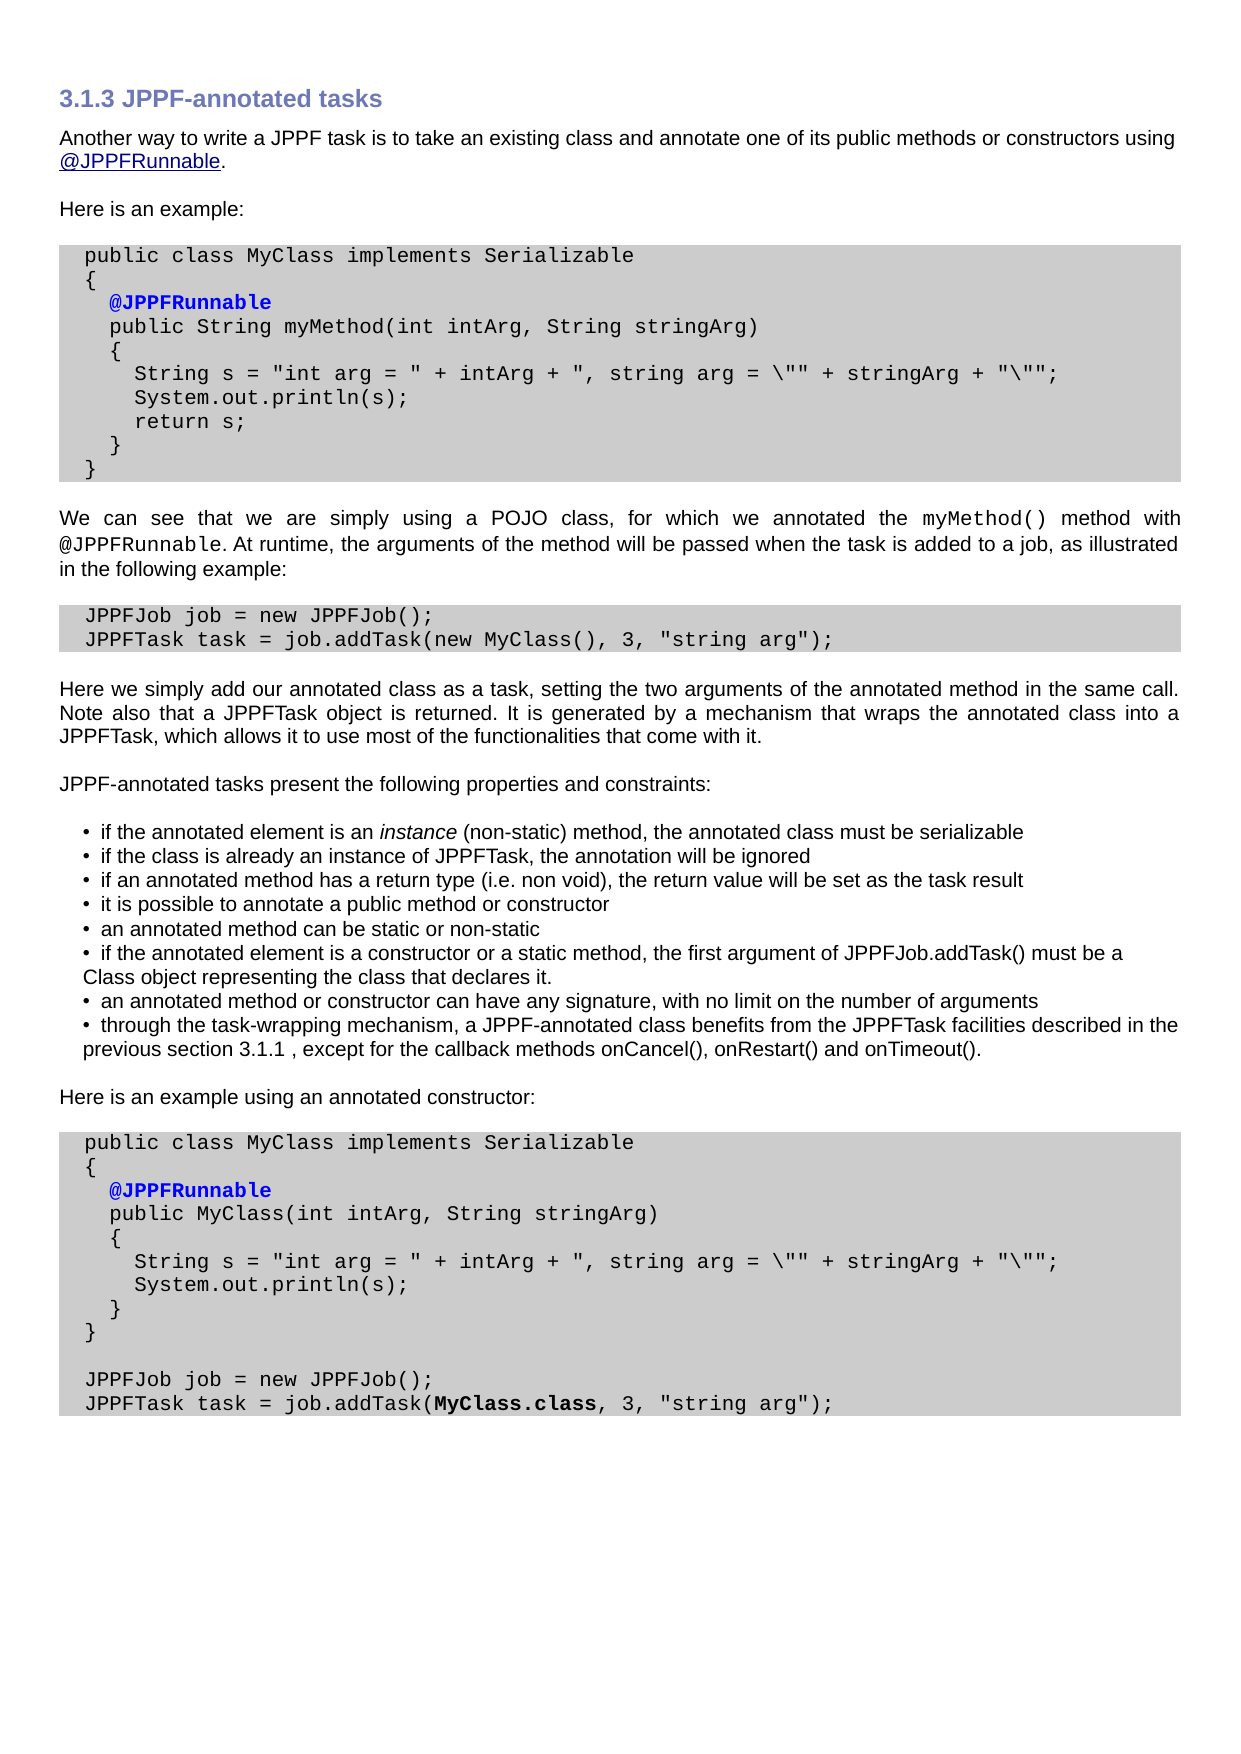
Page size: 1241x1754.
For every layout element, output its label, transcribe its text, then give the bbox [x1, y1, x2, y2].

list if an annotated method has a return type (i.e. non void), the return value will be set as the task result [83, 868, 1181, 892]
list an annotated method can be static or non-static [83, 916, 1181, 940]
list if the annotated element is a constructor or a static method, the first argument of JPPFJob.addTask() must be a Class object representing the class that declares it. [83, 940, 1181, 988]
text JPPFTask task = job.addTask(MyClass.class, 3, "string arg"); [59, 1392, 1181, 1416]
text Here is an example: [59, 197, 1181, 221]
text We can see that we are simply using a POJO class, for which we annotated the myMethod() method with @JPPFRunnable. At runtime, the arguments of the method will be passed when the task is added to a job, as illustrated in the following example: [59, 506, 1181, 581]
list if the class is already an instance of JPPFTask, the annotation will be ignored [83, 844, 1181, 868]
text { [59, 1227, 1181, 1251]
text { [59, 269, 1181, 292]
text } [59, 1298, 1181, 1322]
list through the task-wrapping mechanism, a JPPF-annotated class benefits from the JPPFTask facilities described in the previous section 3.1.1 , except for the callback methods onCancel(), onRestart() and onTimeout(). [83, 1012, 1181, 1061]
text Here we simply add our annotated class as a task, setting the two arguments of the annotated method in the same call. Note also that a JPPFTask object is returned. It is generated by a mechanism that wraps the annotated class into a JPPFTask, which allows it to use most of the functionalities that come with it. [59, 676, 1181, 748]
text JPPFJob job = new JPPFJob(); [59, 605, 1181, 629]
text Another way to write a JPPF task is to take an existing class and annotate one of its public methods or constructors using @JPPFRunnable. [59, 125, 1181, 173]
text String s = "int arg = " + intArg + ", string arg = \"" + stringArg + "\""; [59, 363, 1181, 387]
text @JPPFRunnable [59, 1180, 1181, 1203]
list if the annotated element is an instance (non-static) method, the annotated class must be serializable [83, 820, 1181, 844]
text public String myMethod(int intArg, String stringArg) [59, 316, 1181, 340]
text return s; [59, 411, 1181, 434]
text JPPF-annotated tasks present the following properties and constraints: [59, 772, 1181, 796]
list an annotated method or constructor can have any signature, with no limit on the number of arguments [83, 988, 1181, 1012]
text public class MyClass implements Serializable [59, 245, 1181, 269]
text @JPPFRunnable [59, 292, 1181, 316]
text } [59, 434, 1181, 458]
text JPPFJob job = new JPPFJob(); [59, 1369, 1181, 1392]
text System.out.println(s); [59, 1274, 1181, 1298]
text } [59, 458, 1181, 482]
text public MyClass(int intArg, String stringArg) [59, 1203, 1181, 1227]
text } [59, 1322, 1181, 1345]
list it is possible to annotate a public method or constructor [83, 892, 1181, 916]
subtitle JPPF-annotated tasks [59, 84, 1181, 113]
text { [59, 340, 1181, 363]
text JPPFTask task = job.addTask(new MyClass(), 3, "string arg"); [59, 629, 1181, 652]
text { [59, 1156, 1181, 1180]
text System.out.println(s); [59, 387, 1181, 411]
text Here is an example using an annotated constructor: [59, 1084, 1181, 1108]
text public class MyClass implements Serializable [59, 1132, 1181, 1156]
text String s = "int arg = " + intArg + ", string arg = \"" + stringArg + "\""; [59, 1251, 1181, 1274]
